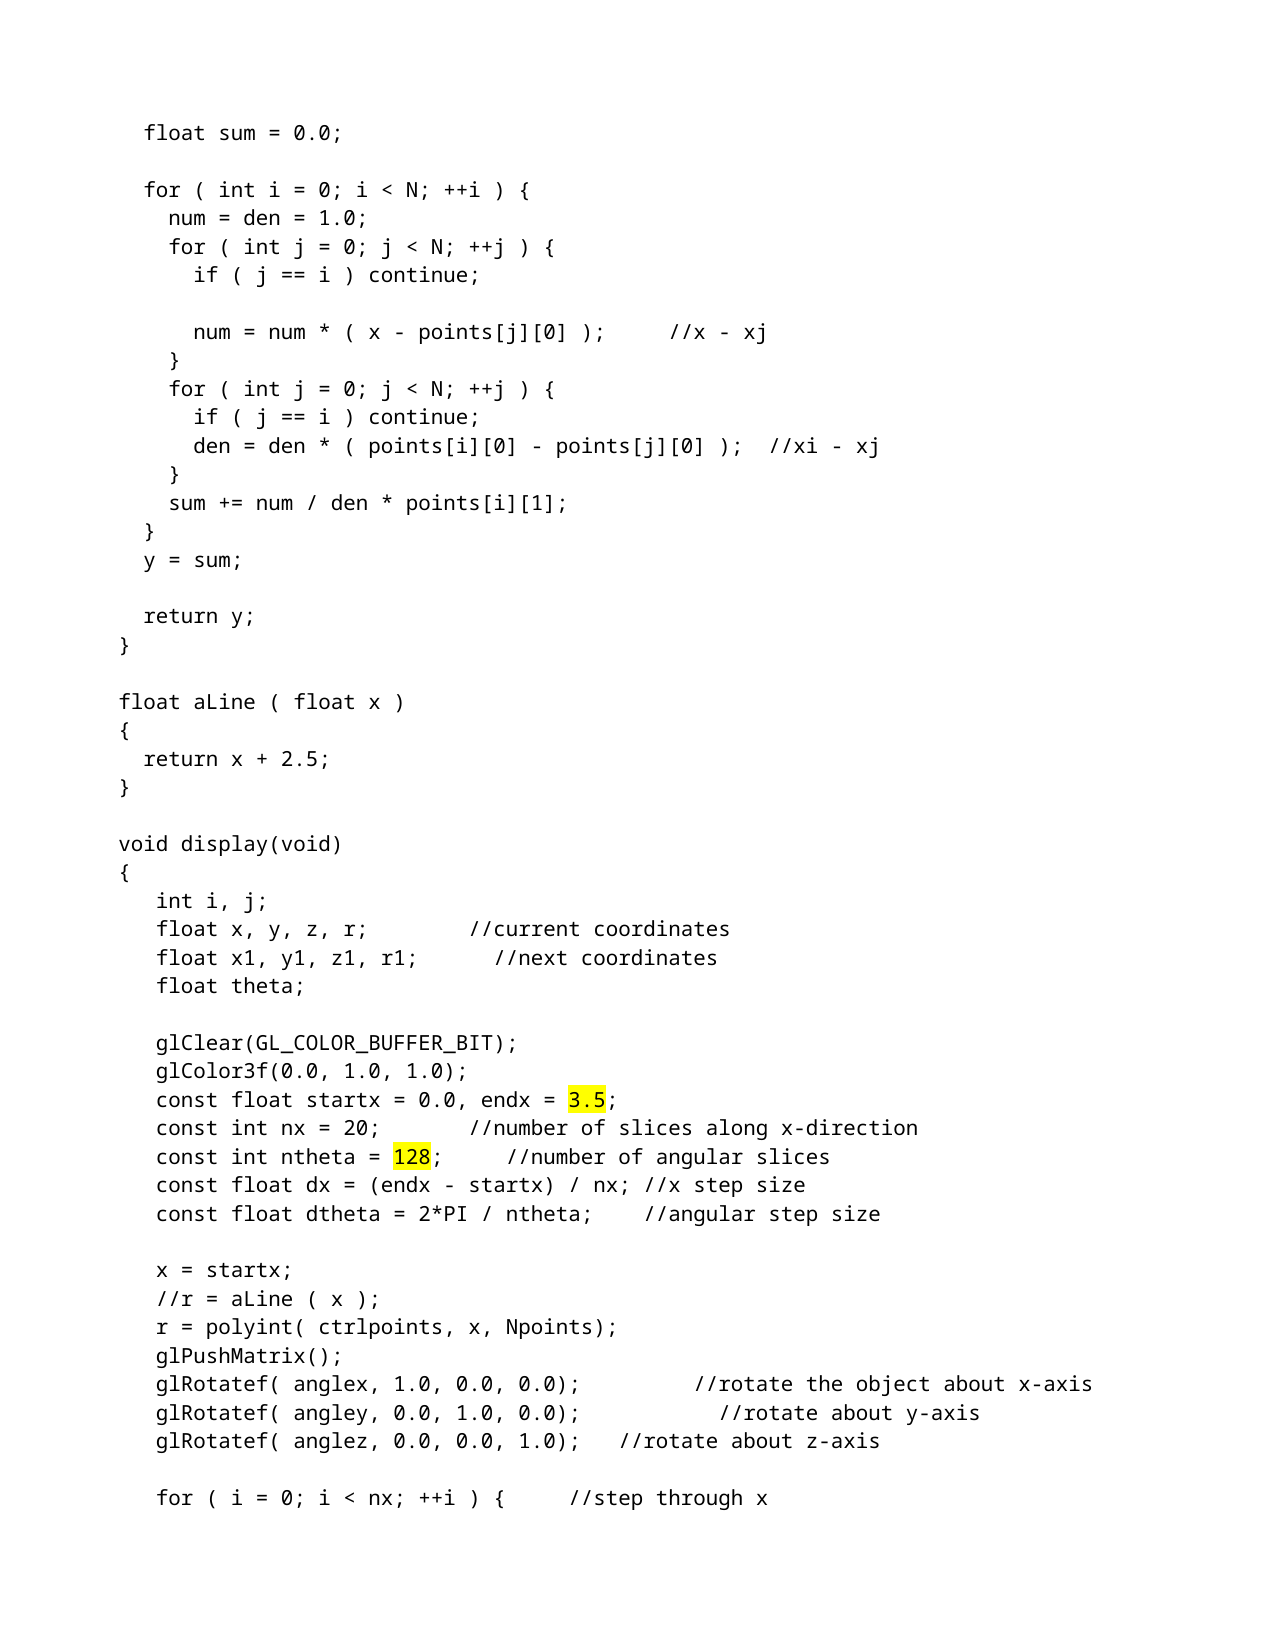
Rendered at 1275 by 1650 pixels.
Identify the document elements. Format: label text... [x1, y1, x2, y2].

text } [118, 459, 1157, 488]
text for ( int j = 0; j < N; ++j ) { [118, 374, 1157, 402]
text } [118, 346, 1157, 374]
text for ( int i = 0; i < N; ++i ) { [118, 175, 1157, 203]
text return x + 2.5; [118, 744, 1157, 772]
text glRotatef( angley, 0.0, 1.0, 0.0); //rotate about y-axis [118, 1398, 1157, 1426]
text glPushMatrix(); [118, 1341, 1157, 1369]
text float aLine ( float x ) [118, 687, 1157, 715]
text glColor3f(0.0, 1.0, 1.0); [118, 1057, 1157, 1085]
text } [118, 630, 1157, 658]
text float sum = 0.0; [118, 118, 1157, 147]
text } [118, 772, 1157, 801]
text float x1, y1, z1, r1; //next coordinates [118, 943, 1157, 971]
text glRotatef( anglez, 0.0, 0.0, 1.0); //rotate about z-axis [118, 1426, 1157, 1455]
text num = den = 1.0; [118, 203, 1157, 232]
text int i, j; [118, 886, 1157, 914]
text return y; [118, 602, 1157, 630]
text const float startx = 0.0, endx = 3.5; [118, 1085, 1157, 1113]
text den = den * ( points[i][0] - points[j][0] ); //xi - xj [118, 431, 1157, 459]
text const float dtheta = 2*PI / ntheta; //angular step size [118, 1199, 1157, 1227]
text { [118, 715, 1157, 744]
text const int nx = 20; //number of slices along x-direction [118, 1113, 1157, 1142]
text if ( j == i ) continue; [118, 402, 1157, 431]
text glClear(GL_COLOR_BUFFER_BIT); [118, 1028, 1157, 1057]
text const int ntheta = 128; //number of angular slices [118, 1142, 1157, 1170]
text r = polyint( ctrlpoints, x, Npoints); [118, 1312, 1157, 1341]
text if ( j == i ) continue; [118, 260, 1157, 289]
text x = startx; [118, 1256, 1157, 1284]
text for ( int j = 0; j < N; ++j ) { [118, 232, 1157, 260]
text const float dx = (endx - startx) / nx; //x step size [118, 1170, 1157, 1199]
text y = sum; [118, 545, 1157, 573]
text float x, y, z, r; //current coordinates [118, 914, 1157, 943]
text glRotatef( anglex, 1.0, 0.0, 0.0); //rotate the object about x-axis [118, 1369, 1157, 1398]
text //r = aLine ( x ); [118, 1284, 1157, 1312]
text for ( i = 0; i < nx; ++i ) { //step through x [118, 1483, 1157, 1512]
text sum += num / den * points[i][1]; [118, 488, 1157, 516]
text void display(void) [118, 829, 1157, 857]
text } [118, 516, 1157, 545]
text num = num * ( x - points[j][0] ); //x - xj [118, 317, 1157, 346]
text { [118, 857, 1157, 886]
text float theta; [118, 971, 1157, 1000]
